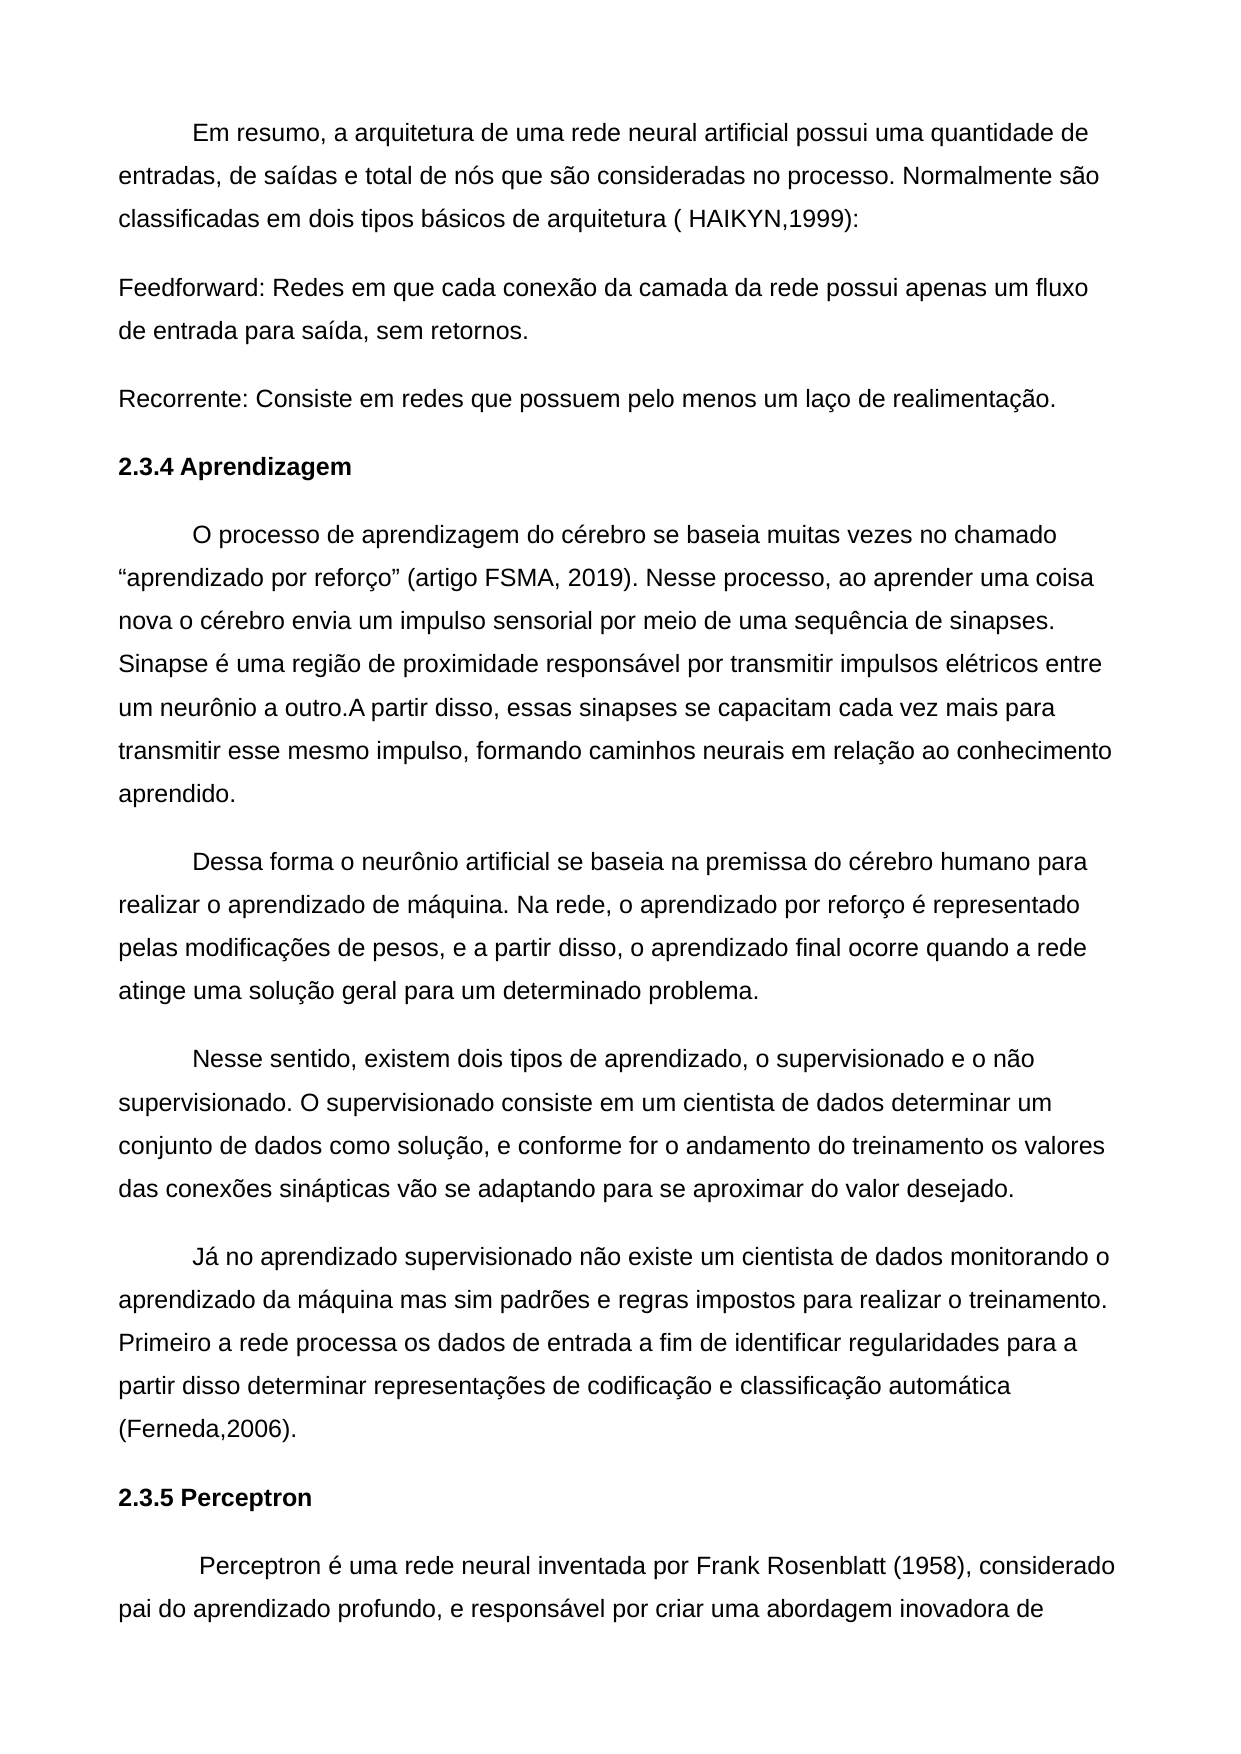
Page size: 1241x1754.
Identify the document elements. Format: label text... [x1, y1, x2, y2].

text Recorrente: Consiste em redes que possuem pelo menos um laço de realimentação. [118, 384, 1122, 412]
text Dessa forma o neurônio artificial se baseia na premissa do cérebro humano para realizar o aprendizado de máquina. Na rede, o aprendizado por reforço é representado pelas modificações de pesos, e a partir disso, o aprendizado final ocorre quando a rede atinge uma solução geral para um determinado problema. [118, 847, 1122, 1005]
text Em resumo, a arquitetura de uma rede neural artificial possui uma quantidade de entradas, de saídas e total de nós que são consideradas no processo. Normalmente são classificadas em dois tipos básicos de arquitetura ( HAIKYN,1999): [118, 118, 1122, 233]
text 2.3.5 Perceptron [118, 1482, 1122, 1511]
text Já no aprendizado supervisionado não existe um cientista de dados monitorando o aprendizado da máquina mas sim padrões e regras impostos para realizar o treinamento. Primeiro a rede processa os dados de entrada a fim de identificar regularidades para a partir disso determinar representações de codificação e classificação automática (Ferneda,2006). [118, 1242, 1122, 1443]
text Nesse sentido, existem dois tipos de aprendizado, o supervisionado e o não supervisionado. O supervisionado consiste em um cientista de dados determinar um conjunto de dados como solução, e conforme for o andamento do treinamento os valores das conexões sinápticas vão se adaptando para se aproximar do valor desejado. [118, 1044, 1122, 1202]
text O processo de aprendizagem do cérebro se baseia muitas vezes no chamado “aprendizado por reforço” (artigo FSMA, 2019). Nesse processo, ao aprender uma coisa nova o cérebro envia um impulso sensorial por meio de uma sequência de sinapses. Sinapse é uma região de proximidade responsável por transmitir impulsos elétricos entre um neurônio a outro.A partir disso, essas sinapses se capacitam cada vez mais para transmitir esse mesmo impulso, formando caminhos neurais em relação ao conhecimento aprendido. [118, 520, 1122, 807]
text 2.3.4 Aprendizagem [118, 452, 1122, 481]
text Feedforward: Redes em que cada conexão da camada da rede possui apenas um fluxo de entrada para saída, sem retornos. [118, 272, 1122, 344]
text Perceptron é uma rede neural inventada por Frank Rosenblatt (1958), considerado pai do aprendizado profundo, e responsável por criar uma abordagem inovadora de [118, 1551, 1122, 1622]
